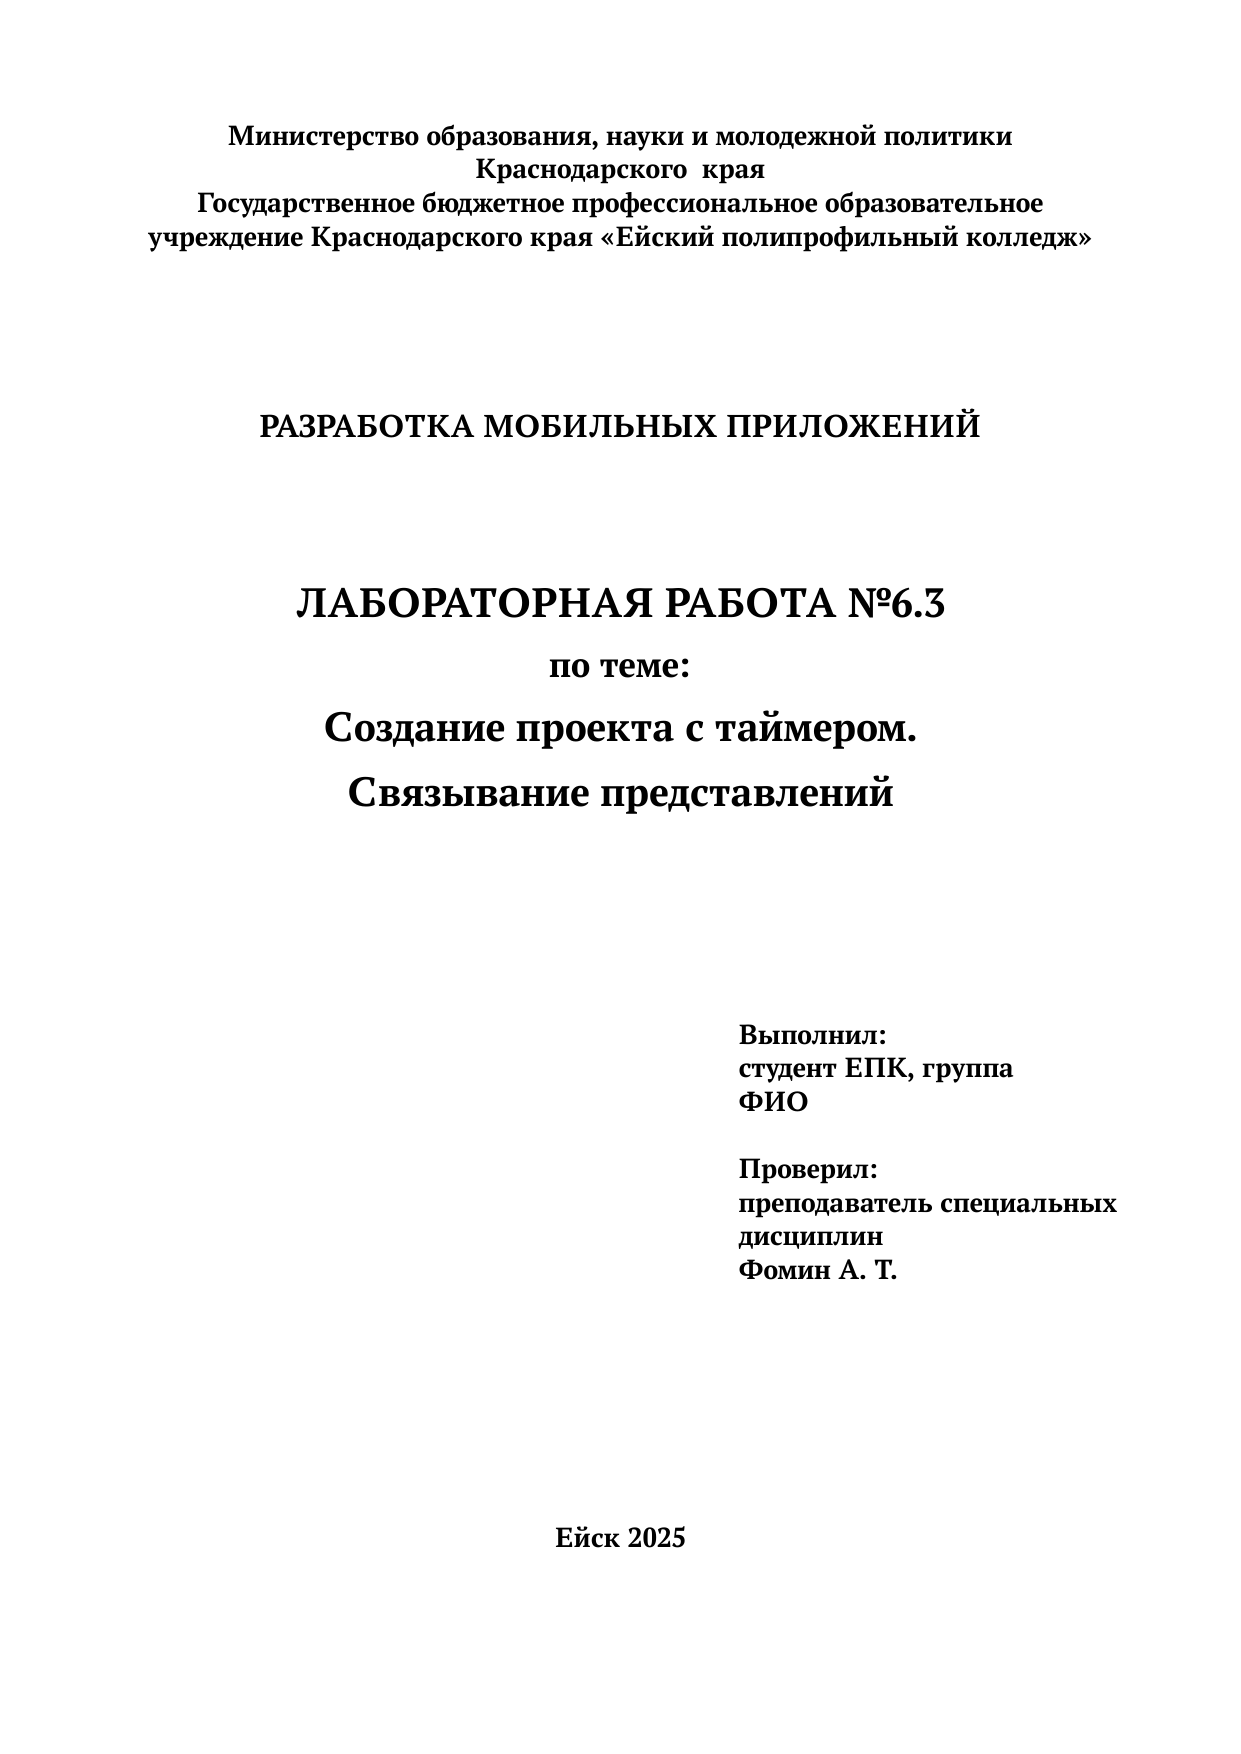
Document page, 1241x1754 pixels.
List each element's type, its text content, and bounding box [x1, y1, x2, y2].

text Фомин А. Т. [738, 1252, 1122, 1285]
text студент ЕПК, группа [738, 1051, 1122, 1084]
text РАЗРАБОТКА МОБИЛЬНЫХ ПРИЛОЖЕНИЙ [118, 406, 1122, 445]
text Проверил: [738, 1151, 1122, 1185]
text по теме: [118, 642, 1122, 686]
text Министерство образования, науки и молодежной политики [118, 118, 1122, 152]
text ЛАБОРАТОРНАЯ РАБОТА №6.3 [118, 577, 1122, 627]
text преподаватель специальных дисциплин [738, 1185, 1122, 1252]
text Выполнил: [738, 1017, 1122, 1051]
text ФИО [738, 1084, 1122, 1118]
subtitle Создание проекта с таймером. [118, 701, 1122, 751]
text Ейск 2025 [118, 1520, 1122, 1554]
text Государственное бюджетное профессиональное образовательное учреждение Краснодарского края «Ейский полипрофильный колледж» [118, 185, 1122, 252]
text Связывание представлений [118, 766, 1122, 815]
text Краснодарского края [118, 152, 1122, 185]
